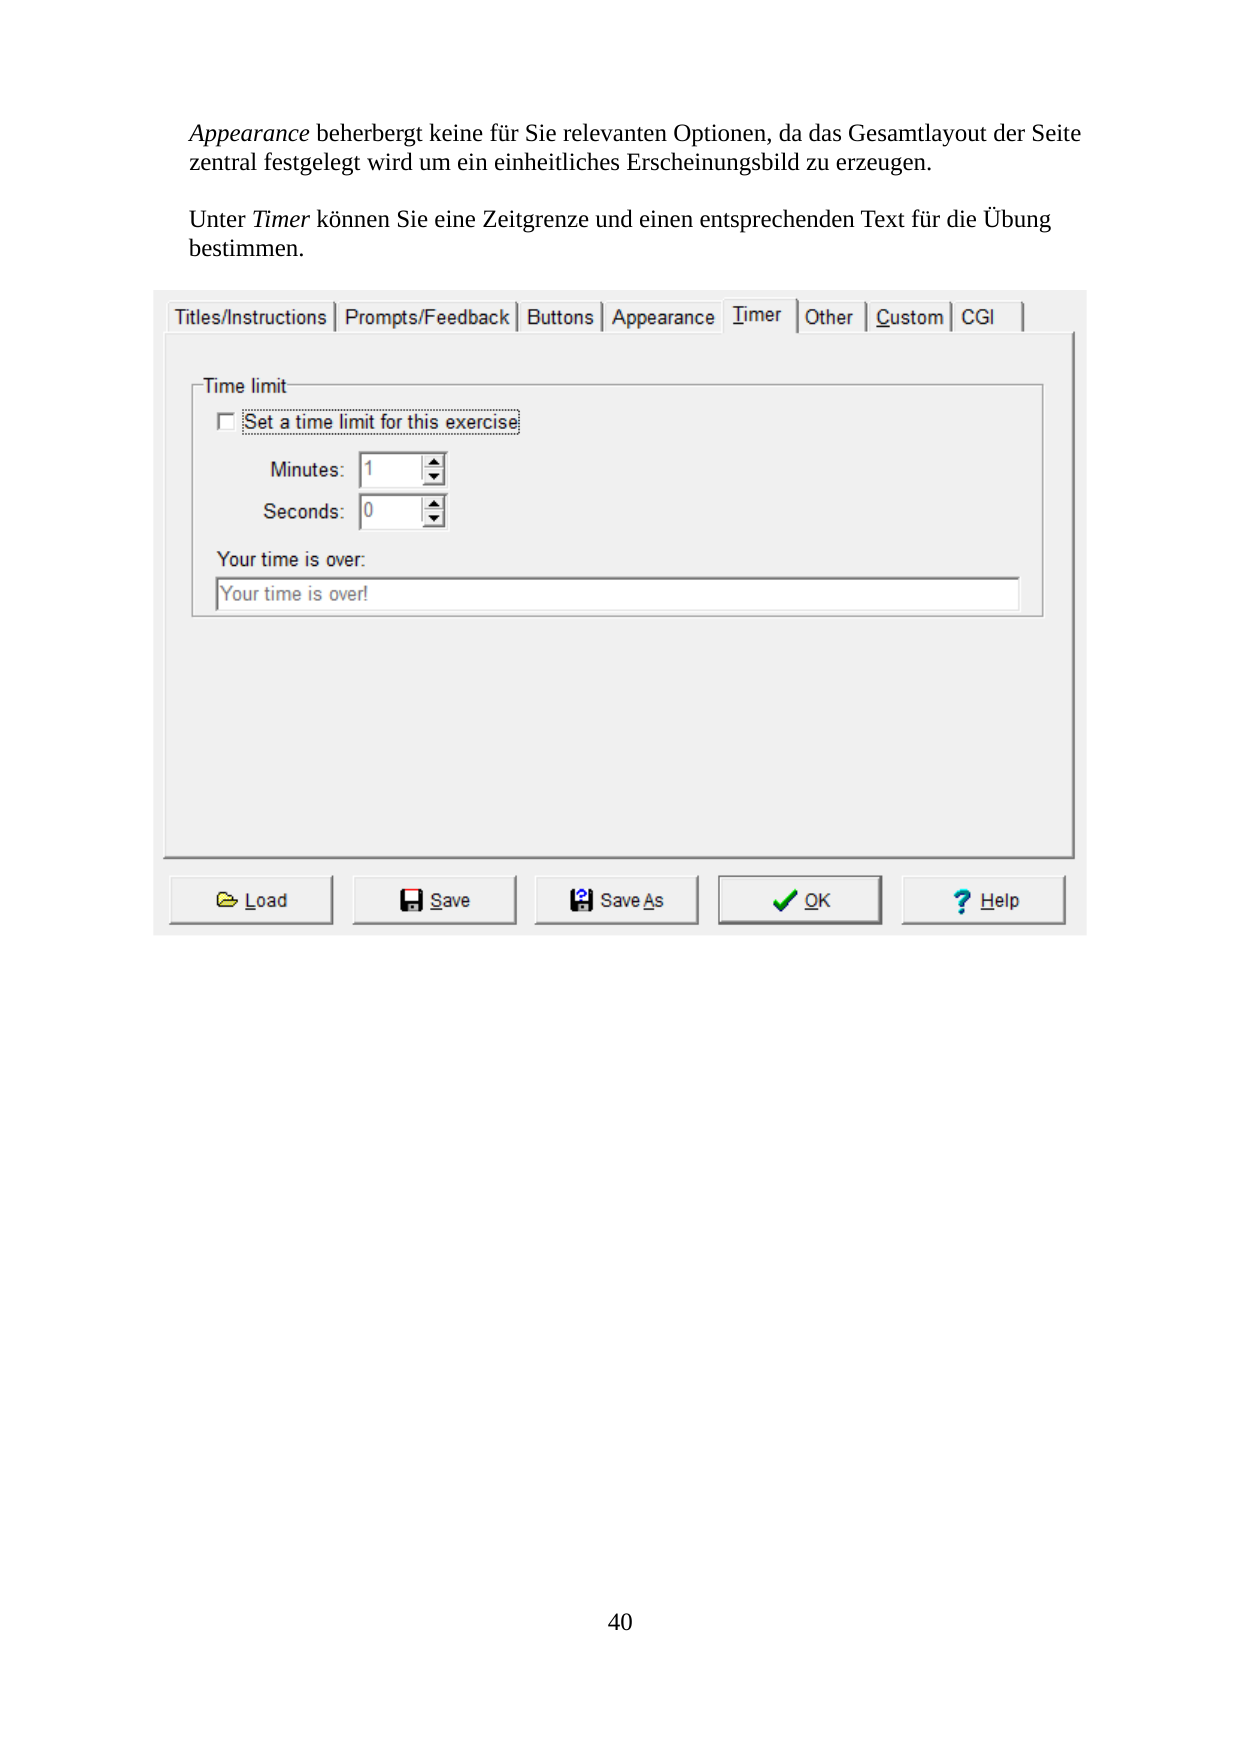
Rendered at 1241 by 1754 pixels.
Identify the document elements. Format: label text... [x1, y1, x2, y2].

text Unter Timer können Sie eine Zeitgrenze und einen entsprechenden Text für die Übung bestimmen. [188, 204, 1122, 262]
picture [153, 290, 1087, 937]
text Appearance beherbergt keine für Sie relevanten Optionen, da das Gesamtlayout der Seite zentral festgelegt wird um ein einheitliches Erscheinungsbild zu erzeugen. [189, 118, 1122, 176]
